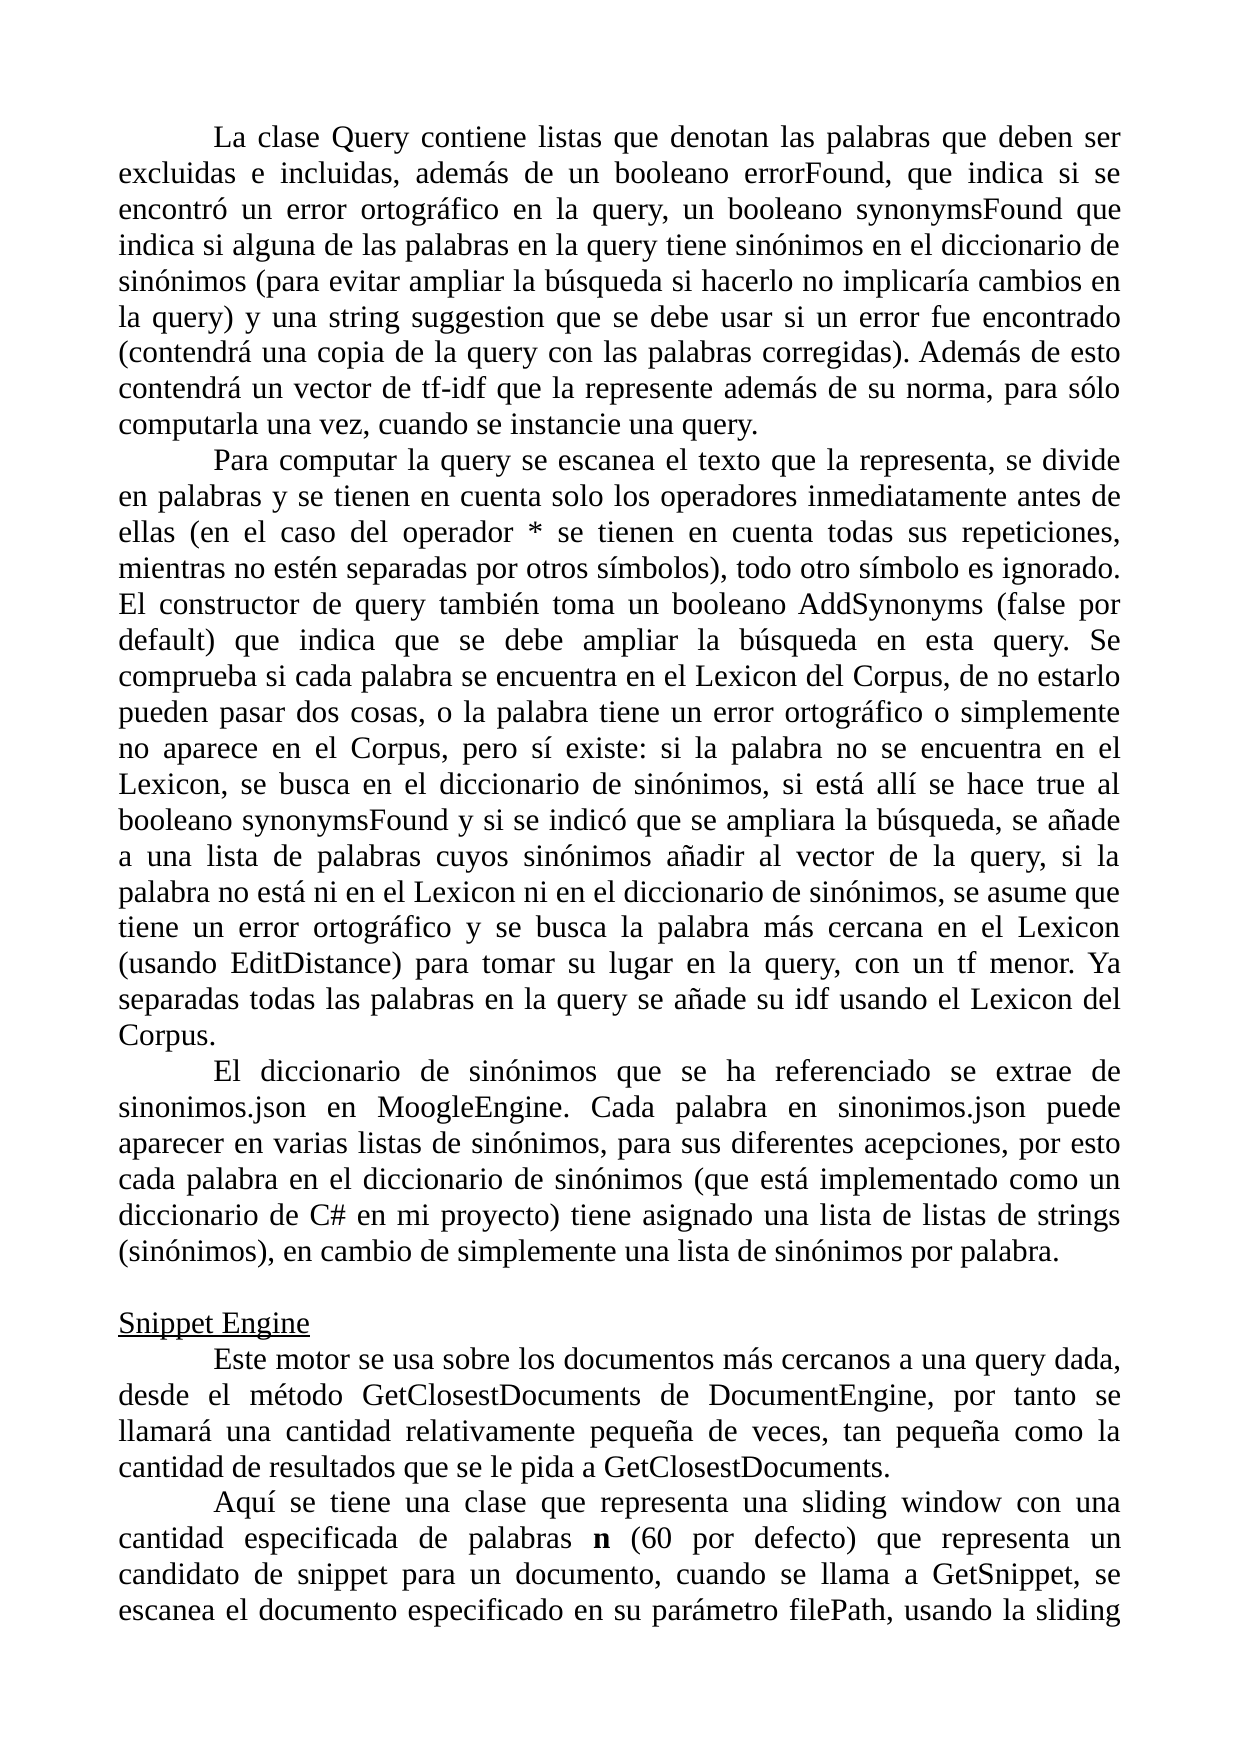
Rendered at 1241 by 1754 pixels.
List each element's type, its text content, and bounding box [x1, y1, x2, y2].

text Snippet Engine [118, 1304, 1122, 1340]
text Para computar la query se escanea el texto que la representa, se divide en palabras y se tienen en cuenta solo los operadores inmediatamente antes de ellas (en el caso del operador * se tienen en cuenta todas sus repeticiones, mientras no estén separadas por otros símbolos), todo otro símbolo es ignorado. El constructor de query también toma un booleano AddSynonyms (false por default) que indica que se debe ampliar la búsqueda en esta query. Se comprueba si cada palabra se encuentra en el Lexicon del Corpus, de no estarlo pueden pasar dos cosas, o la palabra tiene un error ortográfico o simplemente no aparece en el Corpus, pero sí existe: si la palabra no se encuentra en el Lexicon, se busca en el diccionario de sinónimos, si está allí se hace true al booleano synonymsFound y si se indicó que se ampliara la búsqueda, se añade a una lista de palabras cuyos sinónimos añadir al vector de la query, si la palabra no está ni en el Lexicon ni en el diccionario de sinónimos, se asume que tiene un error ortográfico y se busca la palabra más cercana en el Lexicon (usando EditDistance) para tomar su lugar en la query, con un tf menor. Ya separadas todas las palabras en la query se añade su idf usando el Lexicon del Corpus. [118, 442, 1122, 1052]
text La clase Query contiene listas que denotan las palabras que deben ser excluidas e incluidas, además de un booleano errorFound, que indica si se encontró un error ortográfico en la query, un booleano synonymsFound que indica si alguna de las palabras en la query tiene sinónimos en el diccionario de sinónimos (para evitar ampliar la búsqueda si hacerlo no implicaría cambios en la query) y una string suggestion que se debe usar si un error fue encontrado (contendrá una copia de la query con las palabras corregidas). Además de esto contendrá un vector de tf-idf que la represente además de su norma, para sólo computarla una vez, cuando se instancie una query. [118, 118, 1122, 442]
text El diccionario de sinónimos que se ha referenciado se extrae de sinonimos.json en MoogleEngine. Cada palabra en sinonimos.json puede aparecer en varias listas de sinónimos, para sus diferentes acepciones, por esto cada palabra en el diccionario de sinónimos (que está implementado como un diccionario de C# en mi proyecto) tiene asignado una lista de listas de strings (sinónimos), en cambio de simplemente una lista de sinónimos por palabra. [118, 1052, 1122, 1268]
text Este motor se usa sobre los documentos más cercanos a una query dada, desde el método GetClosestDocuments de DocumentEngine, por tanto se llamará una cantidad relativamente pequeña de veces, tan pequeña como la cantidad de resultados que se le pida a GetClosestDocuments. [118, 1340, 1122, 1484]
text Aquí se tiene una clase que representa una sliding window con una cantidad especificada de palabras n (60 por defecto) que representa un candidato de snippet para un documento, cuando se llama a GetSnippet, se escanea el documento especificado en su parámetro filePath, usando la sliding [118, 1484, 1122, 1627]
